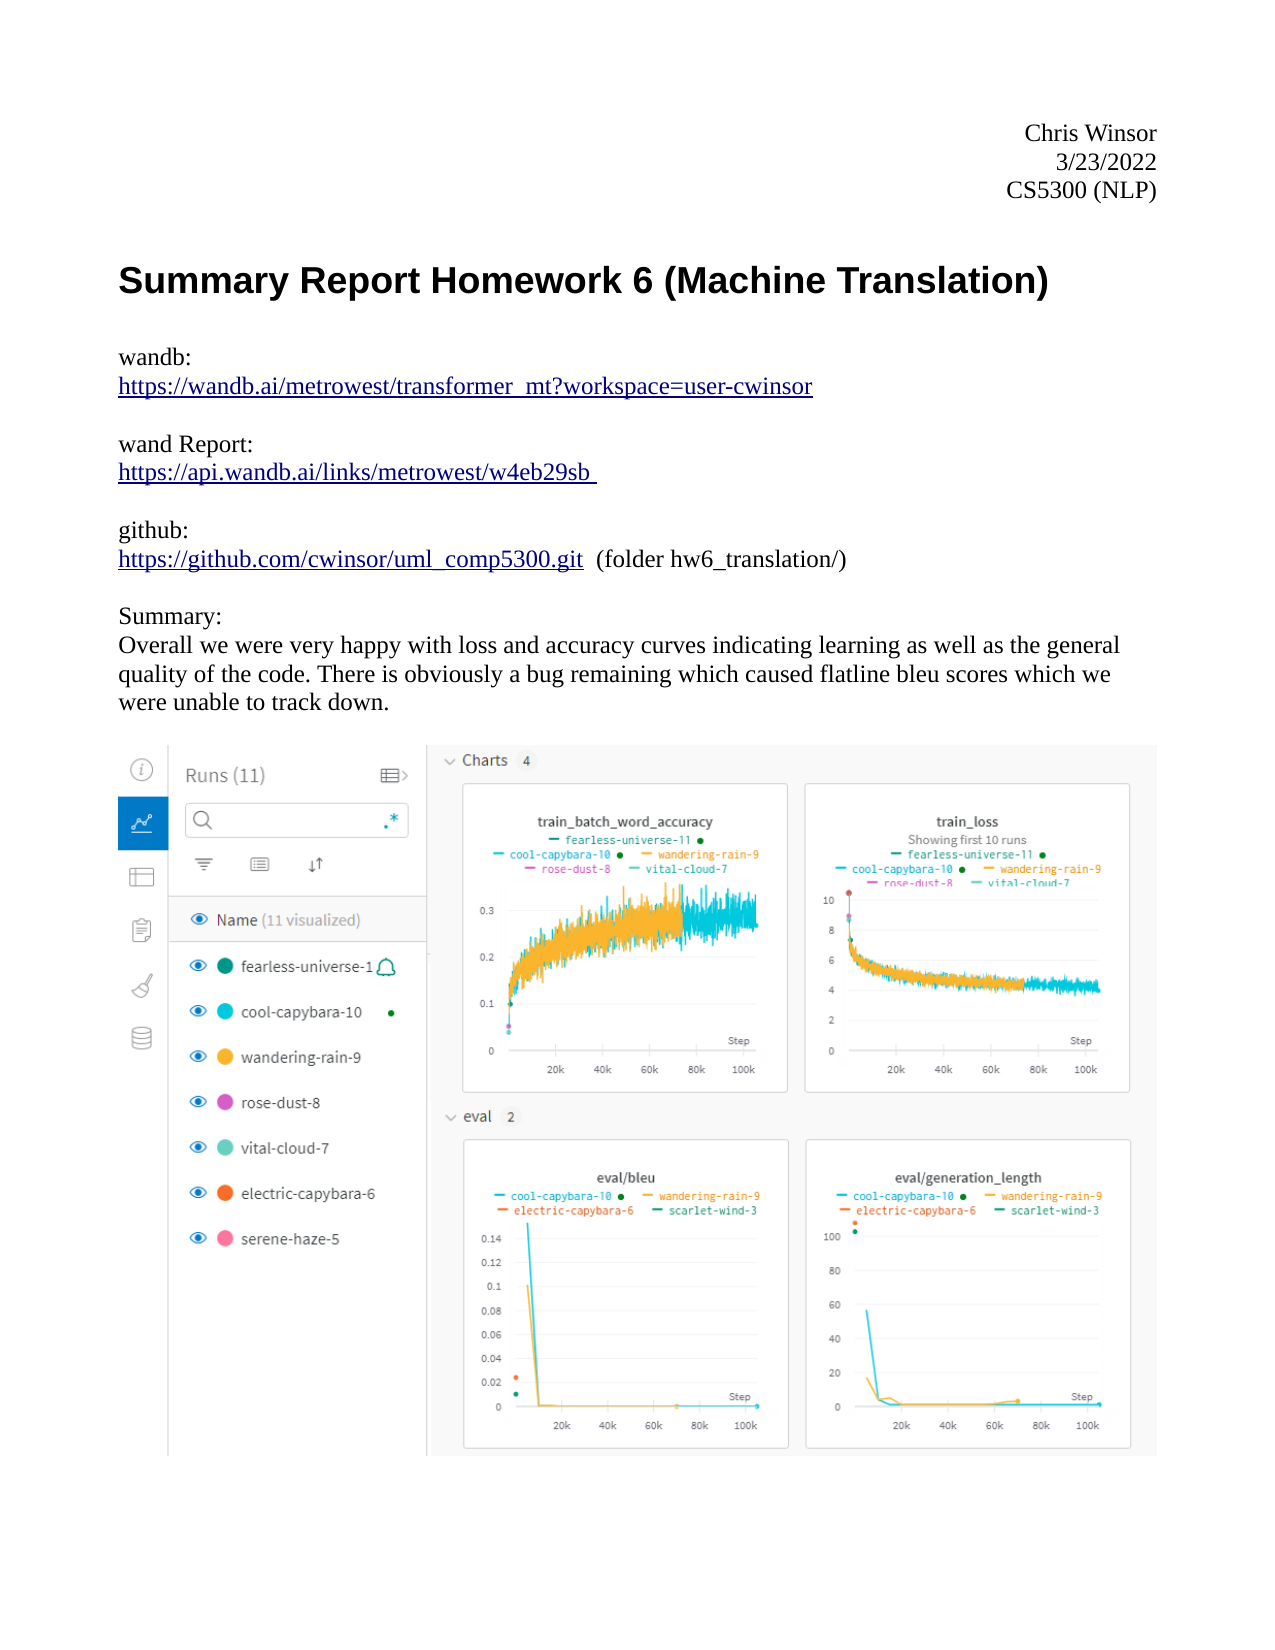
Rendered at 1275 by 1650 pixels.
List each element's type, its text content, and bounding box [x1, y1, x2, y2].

text https://api.wandb.ai/links/metrowest/w4eb29sb [118, 457, 1157, 486]
text 3/23/2022 [118, 147, 1157, 176]
text Summary: [118, 601, 1157, 630]
text wand Report: [118, 429, 1157, 457]
text CS5300 (NLP) [118, 176, 1157, 204]
text wandb: [118, 342, 1157, 371]
text Chris Winsor [118, 118, 1157, 147]
subtitle Summary Report Homework 6 (Machine Translation) [118, 258, 1157, 301]
text https://github.com/cwinsor/uml_comp5300.git (folder hw6_translation/) [118, 544, 1157, 572]
text https://wandb.ai/metrowest/transformer_mt?workspace=user-cwinsor [118, 371, 1157, 400]
text github: [118, 515, 1157, 544]
picture [118, 745, 1157, 1456]
text Overall we were very happy with loss and accuracy curves indicating learning as well as the general quality of the code. There is obviously a bug remaining which caused flatline bleu scores which we were unable to track down. [118, 630, 1157, 716]
